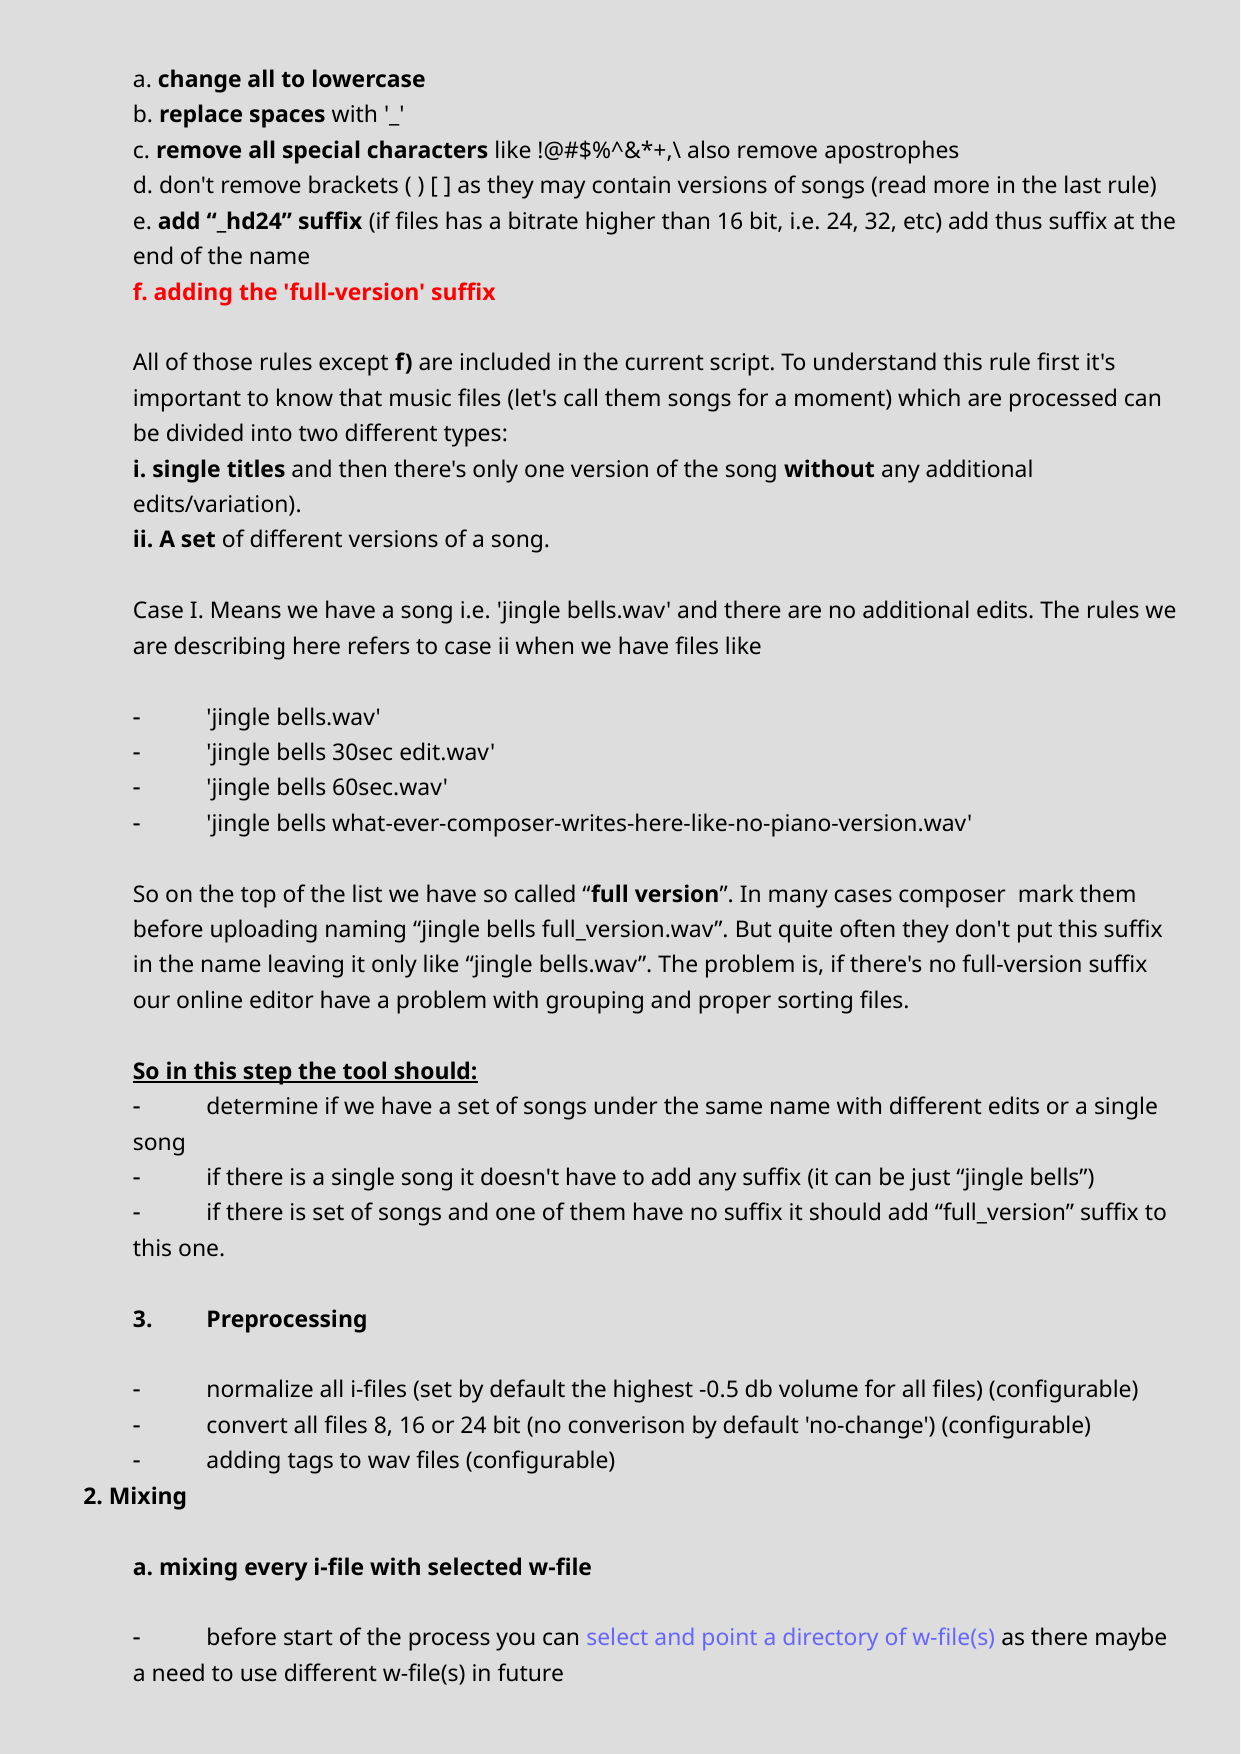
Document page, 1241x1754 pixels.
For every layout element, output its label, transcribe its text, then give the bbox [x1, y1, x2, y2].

text i. single titles and then there's only one version of the song without any additional edits/variation). [133, 449, 1181, 519]
list before start of the process you can select and point a directory of w-file(s) as there maybe a need to use different w-file(s) in future [133, 1617, 1181, 1688]
text c. remove all special characters like !@#$%^&*+,\ also remove apostrophes [133, 130, 1181, 165]
list convert all files 8, 16 or 24 bit (no converison by default 'no-change') (configurable) [133, 1405, 1181, 1440]
text f. adding the 'full-version' suffix [133, 272, 1181, 307]
text So on the top of the list we have so called “full version”. In many cases composer mark them before uploading naming “jingle bells full_version.wav”. But quite often they don't put this suffix in the name leaving it only like “jingle bells.wav”. The problem is, if there's no full-version suffix our online editor have a problem with grouping and proper sorting files. [133, 874, 1181, 1015]
text So in this step the tool should: [133, 1051, 1181, 1086]
text All of those rules except f) are included in the current script. To understand this rule first it's important to know that music files (let's call them songs for a moment) which are processed can be divided into two different types: [133, 342, 1181, 449]
text d. don't remove brackets ( ) [ ] as they may contain versions of songs (read more in the last rule) [133, 165, 1181, 201]
list Preprocessing [133, 1299, 1181, 1334]
text Case I. Means we have a song i.e. 'jingle bells.wav' and there are no additional edits. The rules we are describing here refers to case ii when we have files like [133, 590, 1181, 661]
list 'jingle bells 60sec.wav' [133, 767, 1181, 803]
list 'jingle bells.wav' [133, 697, 1181, 732]
text a. mixing every i-file with selected w-file [133, 1547, 1181, 1582]
list determine if we have a set of songs under the same name with different edits or a single song [133, 1086, 1181, 1157]
list 'jingle bells 30sec edit.wav' [133, 732, 1181, 767]
text a. change all to lowercase [133, 59, 1181, 94]
text e. add “_hd24” suffix (if files has a bitrate higher than 16 bit, i.e. 24, 32, etc) add thus suffix at the end of the name [133, 201, 1181, 272]
list if there is a single song it doesn't have to add any suffix (it can be just “jingle bells”) [133, 1157, 1181, 1192]
text ii. A set of different versions of a song. [133, 519, 1181, 555]
text b. replace spaces with '_' [133, 94, 1181, 130]
text 2. Mixing [59, 1476, 1181, 1511]
list 'jingle bells what-ever-composer-writes-here-like-no-piano-version.wav' [133, 803, 1181, 838]
list adding tags to wav files (configurable) [133, 1440, 1181, 1476]
list normalize all i-files (set by default the highest -0.5 db volume for all files) (configurable) [133, 1369, 1181, 1405]
list if there is set of songs and one of them have no suffix it should add “full_version” suffix to this one. [133, 1192, 1181, 1263]
